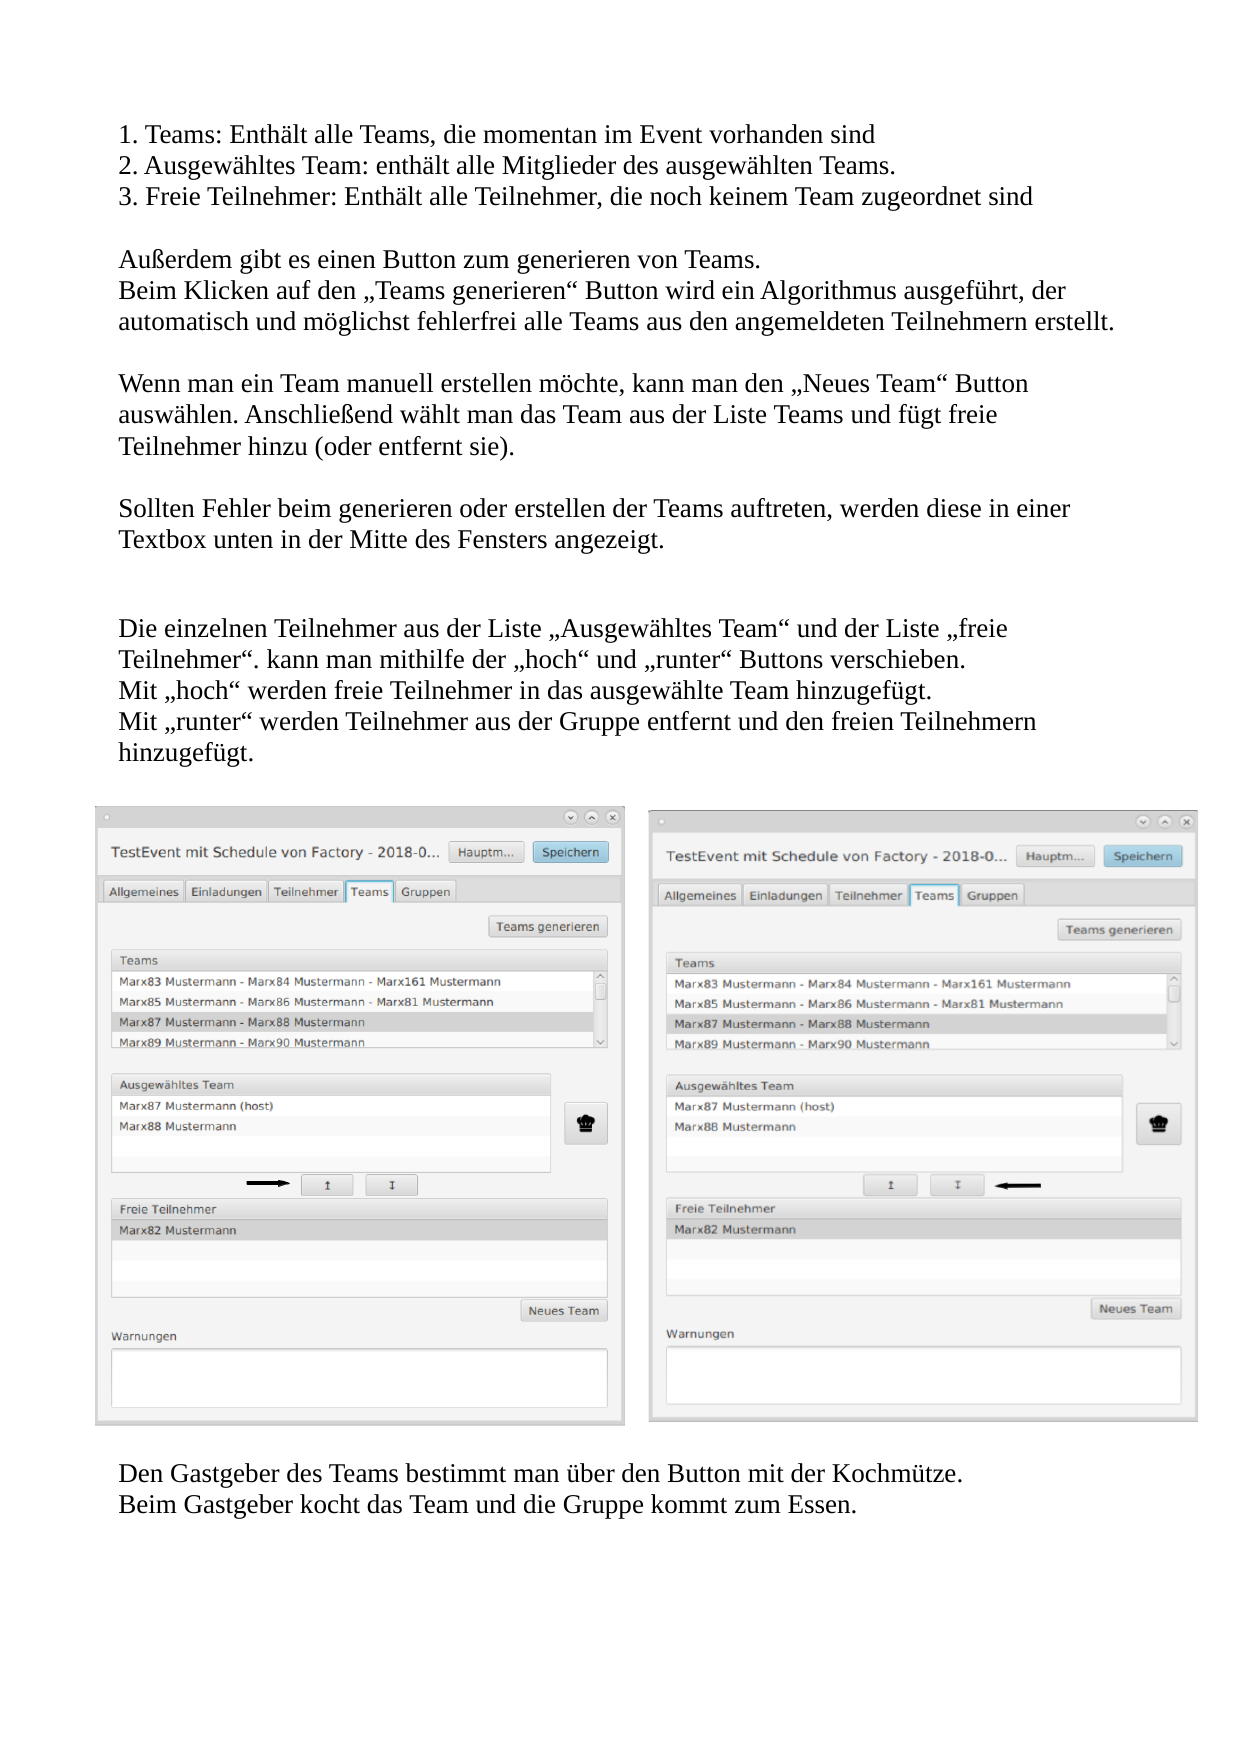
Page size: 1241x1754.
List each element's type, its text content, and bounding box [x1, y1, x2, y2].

text Mit „hoch“ werden freie Teilnehmer in das ausgewählte Team hinzugefügt. [118, 674, 1122, 705]
text Sollten Fehler beim generieren oder erstellen der Teams auftreten, werden diese in einer Textbox unten in der Mitte des Fensters angezeigt. [118, 492, 1122, 554]
text Mit „runter“ werden Teilnehmer aus der Gruppe entfernt und den freien Teilnehmern hinzugefügt. [118, 705, 1122, 767]
text Außerdem gibt es einen Button zum generieren von Teams. [118, 243, 1122, 274]
text 2. Ausgewähltes Team: enthält alle Mitglieder des ausgewählten Teams. [118, 149, 1122, 180]
picture [648, 810, 1199, 1422]
text 3. Freie Teilnehmer: Enthält alle Teilnehmer, die noch keinem Team zugeordnet sind [118, 180, 1122, 212]
text Beim Gastgeber kocht das Team und die Gruppe kommt zum Essen. [118, 1488, 1122, 1520]
text Beim Klicken auf den „Teams generieren“ Button wird ein Algorithmus ausgeführt, der automatisch und möglichst fehlerfrei alle Teams aus den angemeldeten Teilnehmern erstellt. [118, 274, 1122, 336]
picture [95, 806, 625, 1426]
text Wenn man ein Team manuell erstellen möchte, kann man den „Neues Team“ Button auswählen. Anschließend wählt man das Team aus der Liste Teams und fügt freie Teilnehmer hinzu (oder entfernt sie). [118, 367, 1122, 461]
text Den Gastgeber des Teams bestimmt man über den Button mit der Kochmütze. [118, 1457, 1122, 1488]
text Die einzelnen Teilnehmer aus der Liste „Ausgewähltes Team“ und der Liste „freie Teilnehmer“. kann man mithilfe der „hoch“ und „runter“ Buttons verschieben. [118, 612, 1122, 674]
text 1. Teams: Enthält alle Teams, die momentan im Event vorhanden sind [118, 118, 1122, 149]
